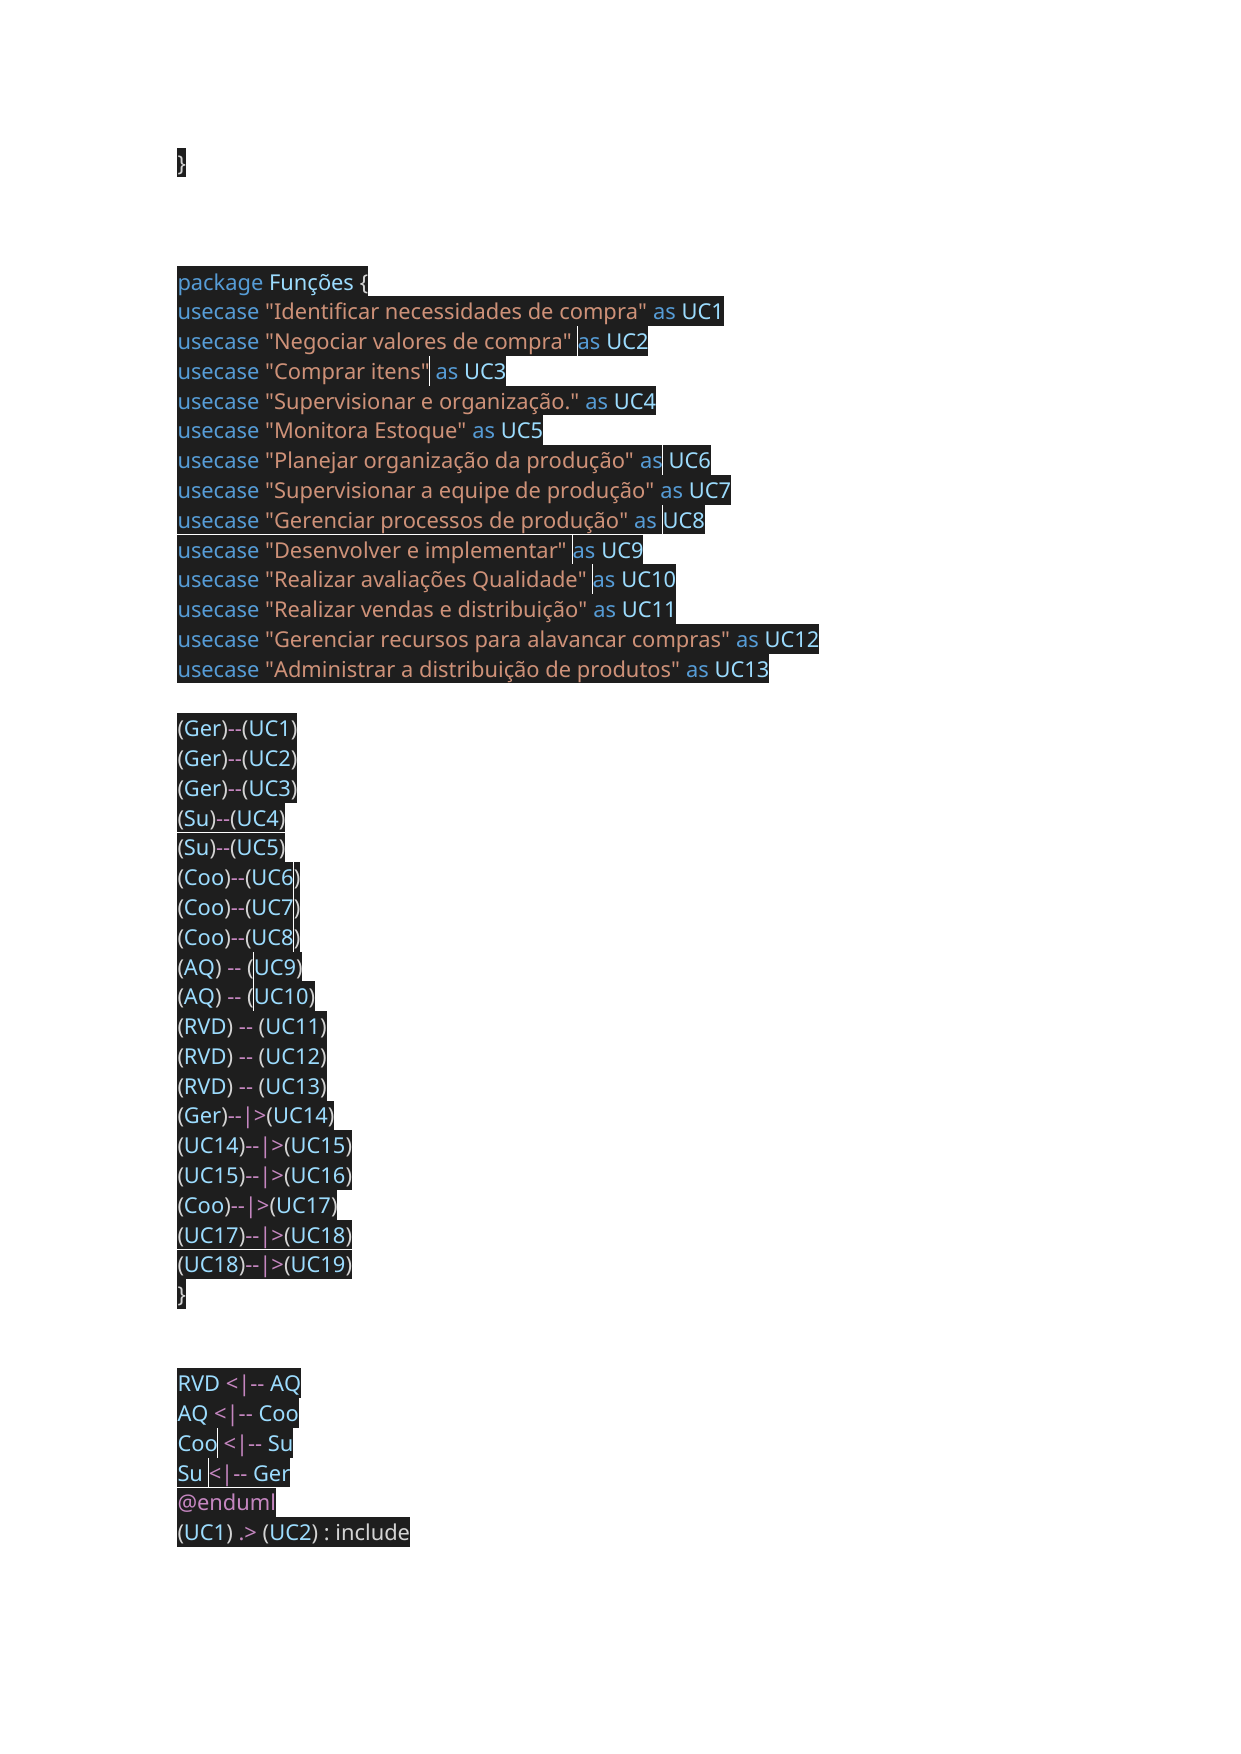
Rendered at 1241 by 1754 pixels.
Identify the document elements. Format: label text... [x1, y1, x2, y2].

text (Su)--(UC5) [177, 832, 1063, 862]
text (RVD) -- (UC12) [177, 1041, 1063, 1071]
text Su <|-- Ger [177, 1458, 1063, 1487]
text usecase "Monitora Estoque" as UC5 [177, 415, 1063, 445]
text (UC17)--|>(UC18) [177, 1220, 1063, 1249]
text (Coo)--(UC7) [177, 892, 1063, 922]
text usecase "Administrar a distribuição de produtos" as UC13 [177, 654, 1063, 683]
text (AQ) -- (UC10) [177, 981, 1063, 1011]
text usecase "Negociar valores de compra" as UC2 [177, 326, 1063, 356]
text (UC18)--|>(UC19) [177, 1249, 1063, 1279]
text (RVD) -- (UC13) [177, 1071, 1063, 1101]
text usecase "Supervisionar a equipe de produção" as UC7 [177, 475, 1063, 505]
text (Coo)--|>(UC17) [177, 1190, 1063, 1220]
text usecase "Gerenciar recursos para alavancar compras" as UC12 [177, 624, 1063, 654]
text (Ger)--(UC2) [177, 743, 1063, 773]
text (Ger)--|>(UC14) [177, 1101, 1063, 1130]
text usecase "Planejar organização da produção" as UC6 [177, 445, 1063, 475]
text (AQ) -- (UC9) [177, 952, 1063, 981]
text Coo <|-- Su [177, 1428, 1063, 1458]
text (Ger)--(UC1) [177, 713, 1063, 743]
text (Su)--(UC4) [177, 803, 1063, 832]
text RVD <|-- AQ [177, 1368, 1063, 1398]
text usecase "Identificar necessidades de compra" as UC1 [177, 296, 1063, 326]
text usecase "Desenvolver e implementar" as UC9 [177, 534, 1063, 564]
text } [177, 148, 1063, 177]
text usecase "Realizar vendas e distribuição" as UC11 [177, 594, 1063, 624]
text usecase "Gerenciar processos de produção" as UC8 [177, 505, 1063, 534]
text package Funções { [177, 266, 1063, 296]
text } [177, 1279, 1063, 1309]
text (Ger)--(UC3) [177, 773, 1063, 803]
text (Coo)--(UC6) [177, 862, 1063, 892]
text (RVD) -- (UC11) [177, 1011, 1063, 1041]
text (UC1) .> (UC2) : include [177, 1517, 1063, 1547]
text usecase "Comprar itens" as UC3 [177, 356, 1063, 386]
text (UC14)--|>(UC15) [177, 1130, 1063, 1160]
text (UC15)--|>(UC16) [177, 1160, 1063, 1190]
text usecase "Realizar avaliações Qualidade" as UC10 [177, 564, 1063, 594]
text usecase "Supervisionar e organização." as UC4 [177, 386, 1063, 415]
text @enduml [177, 1487, 1063, 1517]
text (Coo)--(UC8) [177, 922, 1063, 952]
text AQ <|-- Coo [177, 1398, 1063, 1428]
